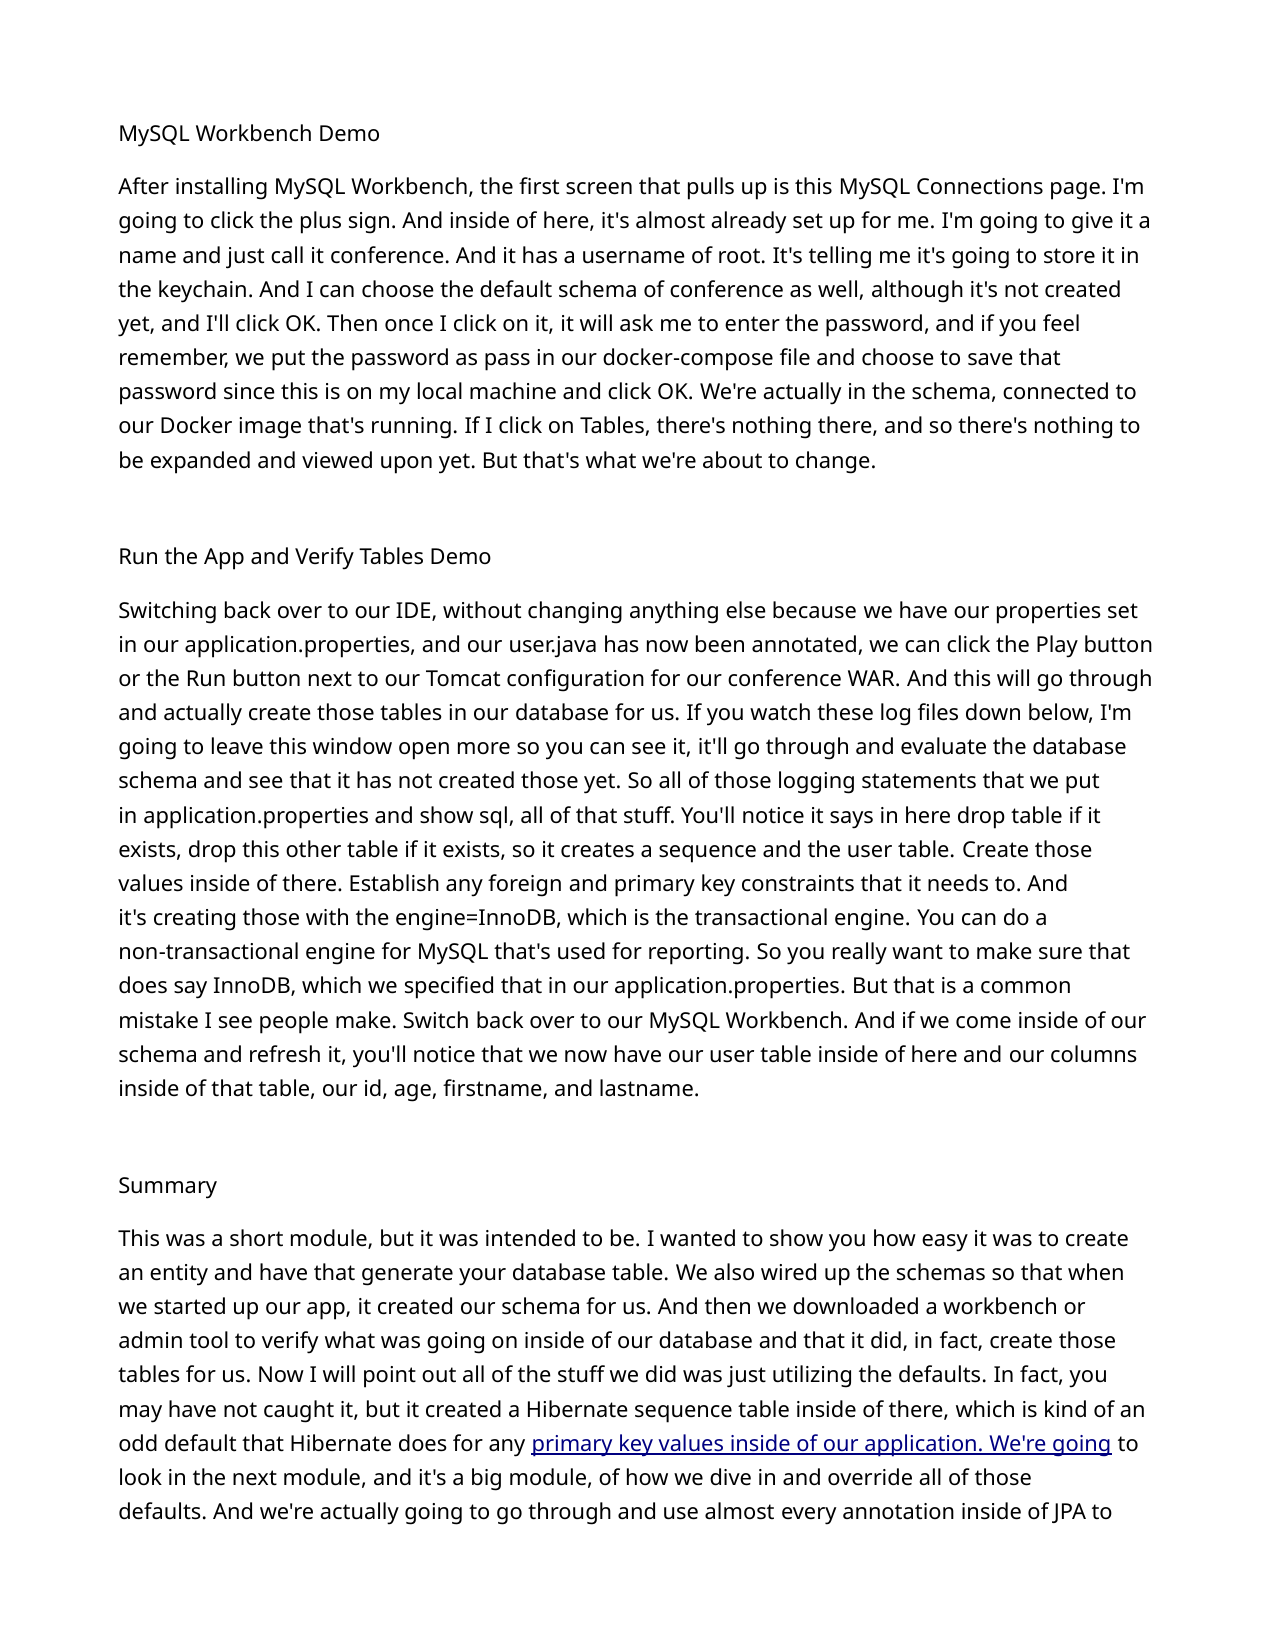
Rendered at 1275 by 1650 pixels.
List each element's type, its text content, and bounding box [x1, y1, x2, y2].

text Switching back over to our IDE, without changing anything else because we have our properties set in our application.properties, and our user.java has now been annotated, we can click the Play button or the Run button next to our Tomcat configuration for our conference WAR. And this will go through and actually create those tables in our database for us. If you watch these log files down below, I'm going to leave this window open more so you can see it, it'll go through and evaluate the database schema and see that it has not created those yet. So all of those logging statements that we put in application.properties and show sql, all of that stuff. You'll notice it says in here drop table if it exists, drop this other table if it exists, so it creates a sequence and the user table. Create those values inside of there. Establish any foreign and primary key constraints that it needs to. And it's creating those with the engine=InnoDB, which is the transactional engine. You can do a non‑transactional engine for MySQL that's used for reporting. So you really want to make sure that does say InnoDB, which we specified that in our application.properties. But that is a common mistake I see people make. Switch back over to our MySQL Workbench. And if we come inside of our schema and refresh it, you'll notice that we now have our user table inside of here and our columns inside of that table, our id, age, firstname, and lastname. [118, 594, 1157, 1103]
subtitle Run the App and Verify Tables Demo [118, 541, 1157, 571]
subtitle Summary [118, 1169, 1157, 1199]
subtitle MySQL Workbench Demo [118, 118, 1157, 148]
text This was a short module, but it was intended to be. I wanted to show you how easy it was to create an entity and have that generate your database table. We also wired up the schemas so that when we started up our app, it created our schema for us. And then we downloaded a workbench or admin tool to verify what was going on inside of our database and that it did, in fact, create those tables for us. Now I will point out all of the stuff we did was just utilizing the defaults. In fact, you may have not caught it, but it created a Hibernate sequence table inside of there, which is kind of an odd default that Hibernate does for any primary key values inside of our application. We're going to look in the next module, and it's a big module, of how we dive in and override all of those defaults. And we're actually going to go through and use almost every annotation inside of JPA to [118, 1223, 1157, 1526]
text After installing MySQL Workbench, the first screen that pulls up is this MySQL Connections page. I'm going to click the plus sign. And inside of here, it's almost already set up for me. I'm going to give it a name and just call it conference. And it has a username of root. It's telling me it's going to store it in the keychain. And I can choose the default schema of conference as well, although it's not created yet, and I'll click OK. Then once I click on it, it will ask me to enter the password, and if you feel remember, we put the password as pass in our docker‑compose file and choose to save that password since this is on my local machine and click OK. We're actually in the schema, connected to our Docker image that's running. If I click on Tables, there's nothing there, and so there's nothing to be expanded and viewed upon yet. But that's what we're about to change. [118, 171, 1157, 474]
